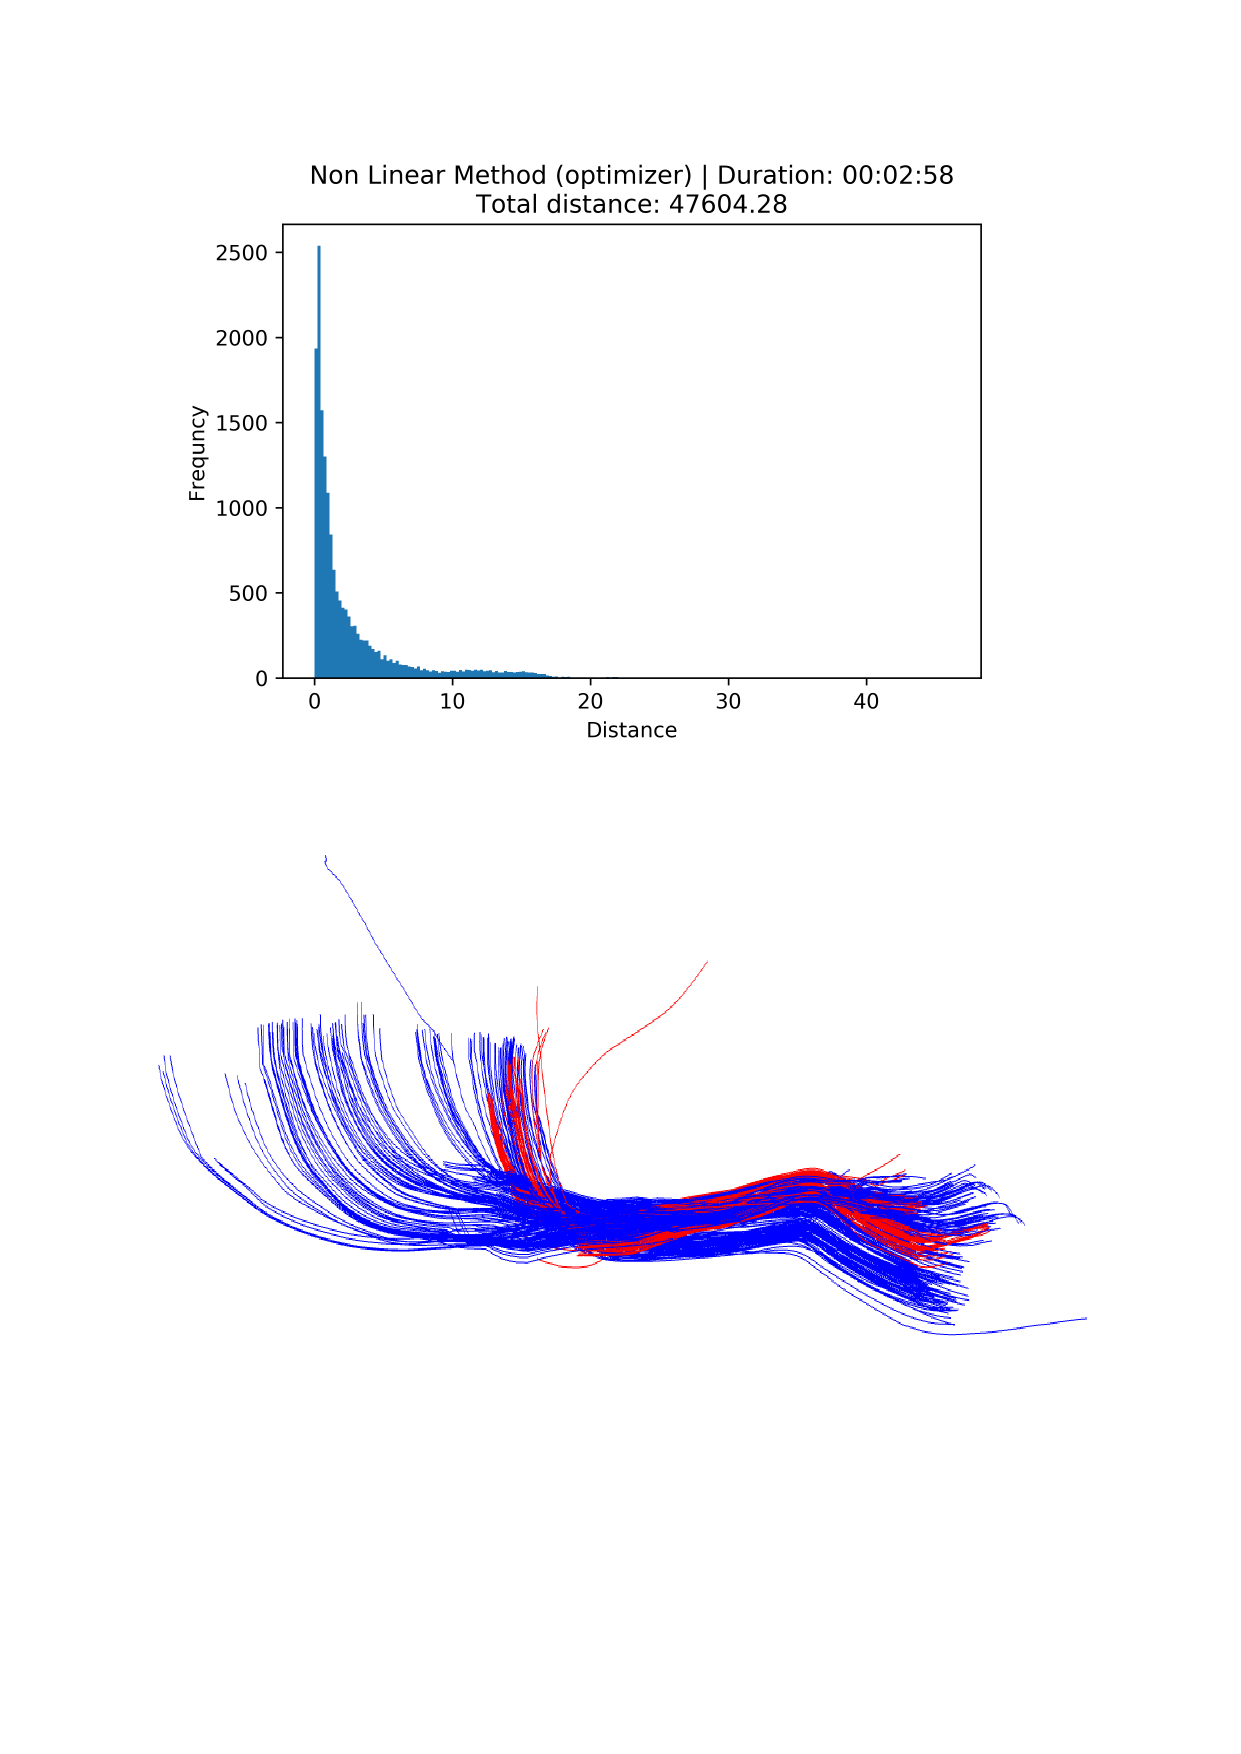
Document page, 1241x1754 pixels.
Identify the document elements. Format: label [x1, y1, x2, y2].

picture [170, 152, 1071, 753]
picture [118, 786, 1123, 1407]
